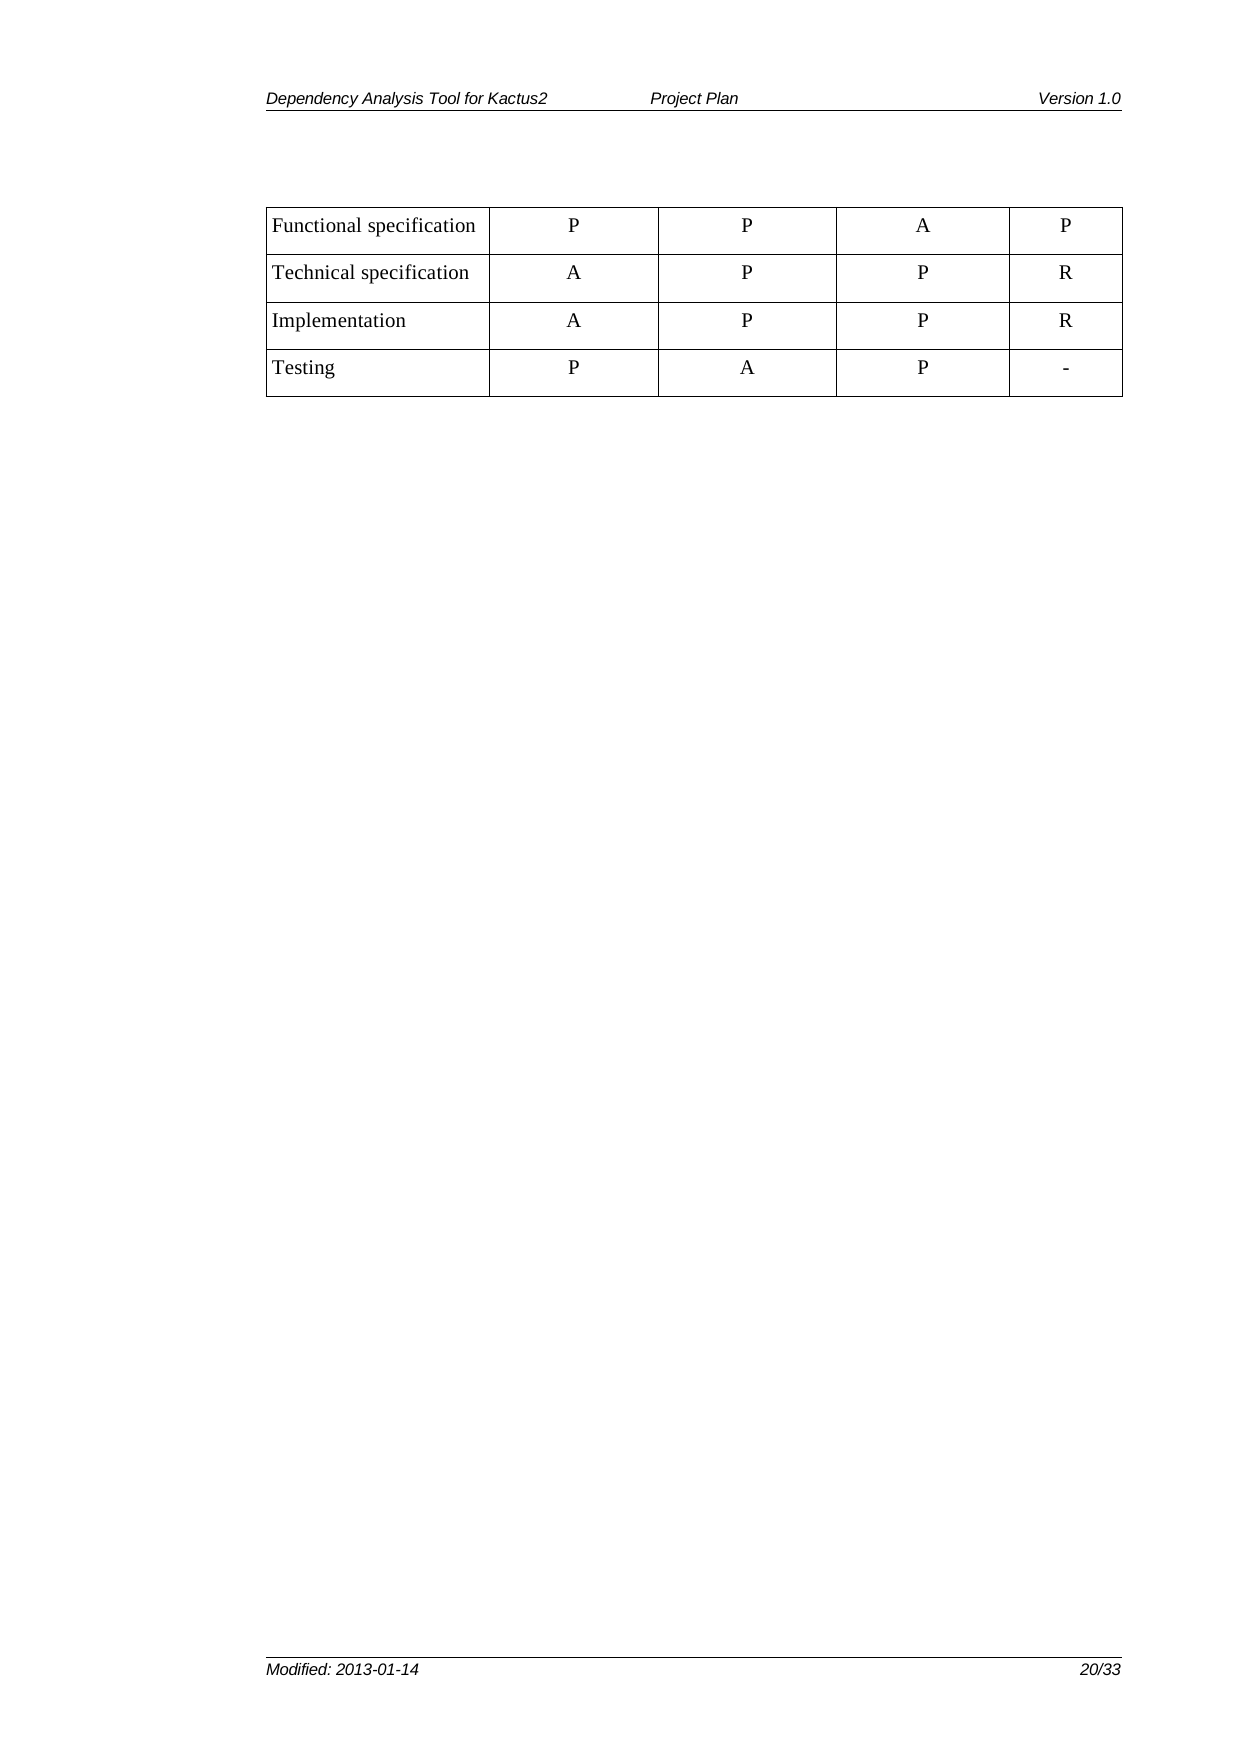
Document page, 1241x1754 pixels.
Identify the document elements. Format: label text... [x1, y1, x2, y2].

table_cell A [490, 303, 658, 349]
table_cell P [659, 303, 836, 349]
table_cell A [837, 208, 1009, 254]
table_cell P [837, 255, 1009, 302]
table_cell P [659, 208, 836, 254]
table_cell R [1010, 303, 1122, 349]
table_cell R [1010, 255, 1122, 302]
table_cell P [490, 350, 658, 396]
table_cell A [659, 350, 836, 396]
table_cell Implementation [267, 303, 489, 349]
table_cell P [837, 303, 1009, 349]
table_cell P [1010, 208, 1122, 254]
table_cell A [490, 255, 658, 302]
table_cell - [1010, 350, 1122, 396]
table_cell P [659, 255, 836, 302]
table_cell Technical specification [267, 255, 489, 302]
table_cell P [837, 350, 1009, 396]
table_cell Testing [267, 350, 489, 396]
table_cell P [490, 208, 658, 254]
table_cell Functional specification [267, 208, 489, 254]
